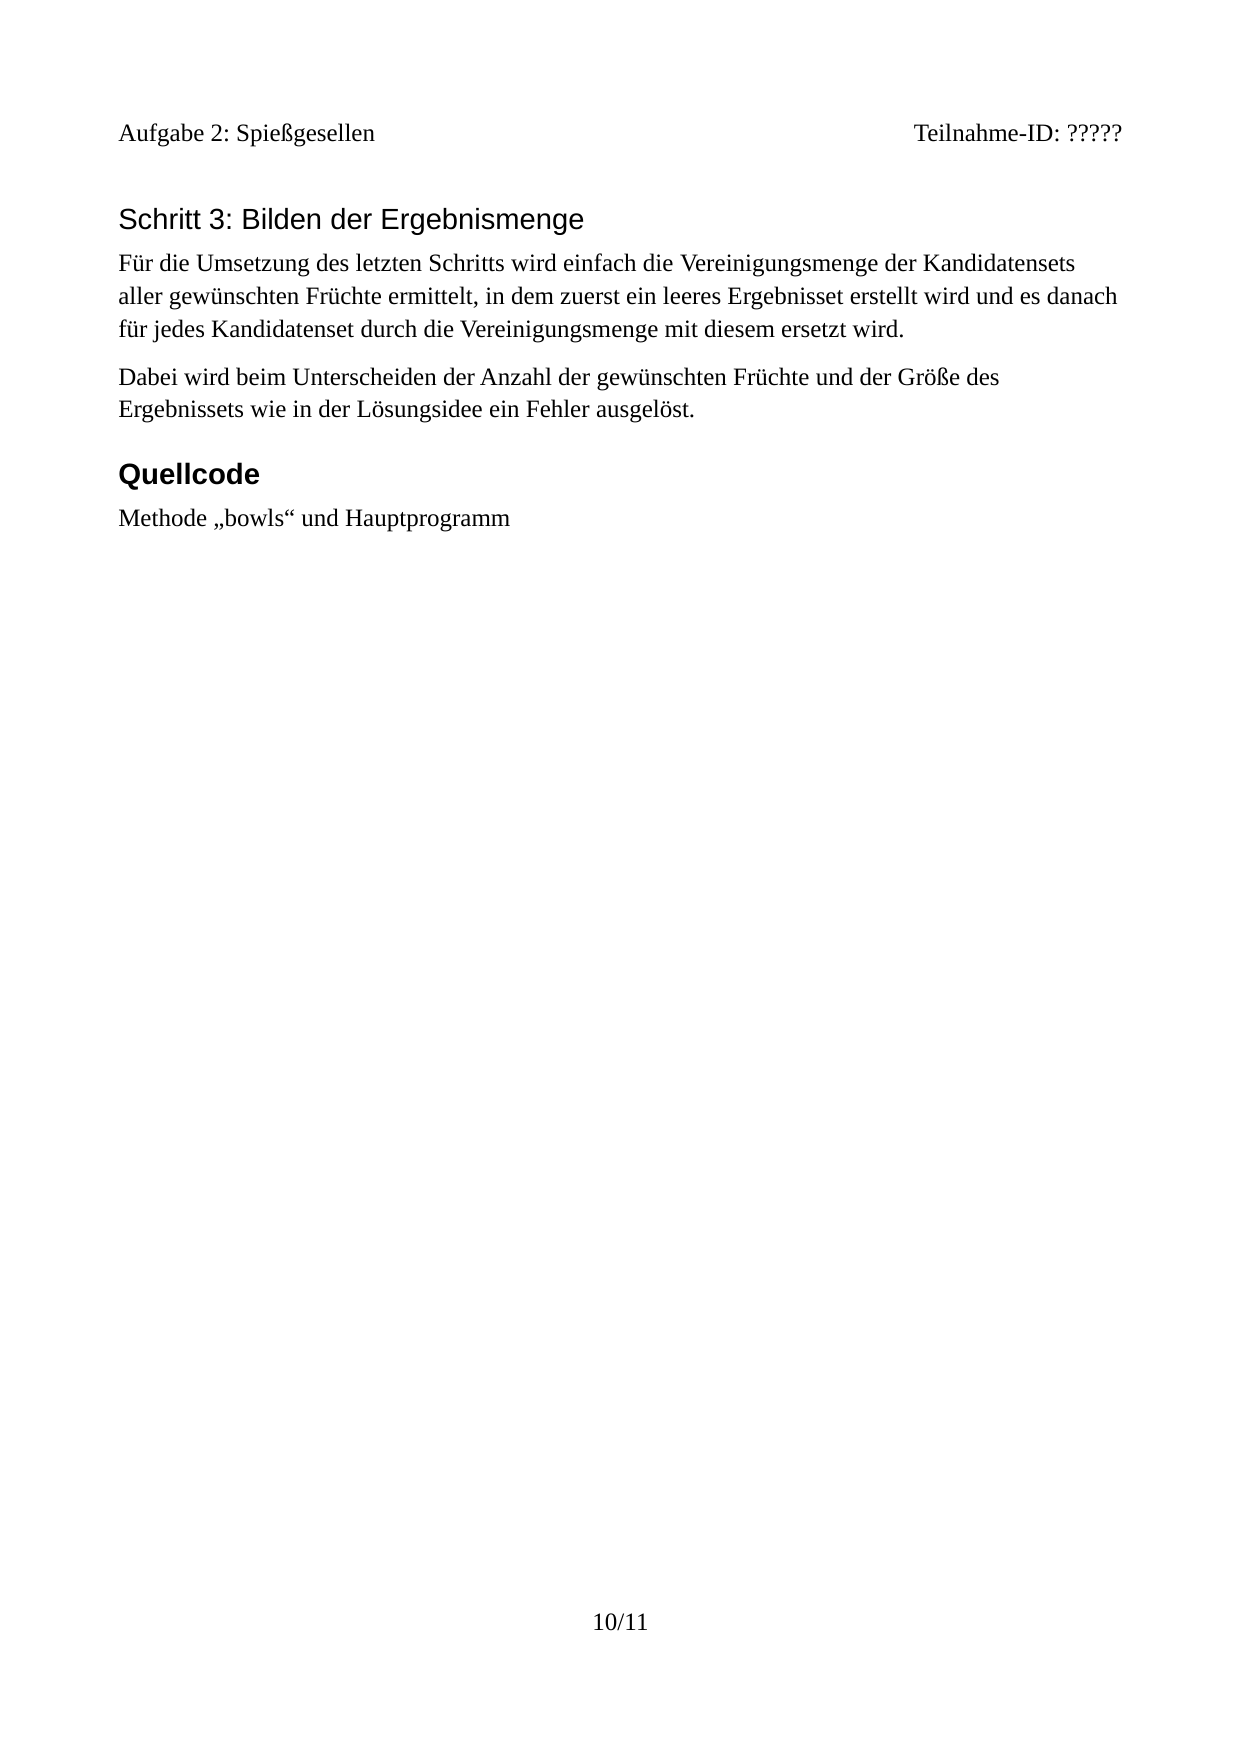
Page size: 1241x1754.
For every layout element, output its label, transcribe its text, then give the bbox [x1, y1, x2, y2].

text Für die Umsetzung des letzten Schritts wird einfach die Vereinigungsmenge der Kandidatensets aller gewünschten Früchte ermittelt, in dem zuerst ein leeres Ergebnisset erstellt wird und es danach für jedes Kandidatenset durch die Vereinigungsmenge mit diesem ersetzt wird. [118, 248, 1122, 343]
text Dabei wird beim Unterscheiden der Anzahl der gewünschten Früchte und der Größe des Ergebnissets wie in der Lösungsidee ein Fehler ausgelöst. [118, 362, 1122, 423]
subtitle Quellcode [118, 457, 1122, 491]
subtitle Schritt 3: Bilden der Ergebnismenge [118, 202, 1122, 235]
text Methode „bowls“ und Hauptprogramm [118, 503, 1122, 532]
